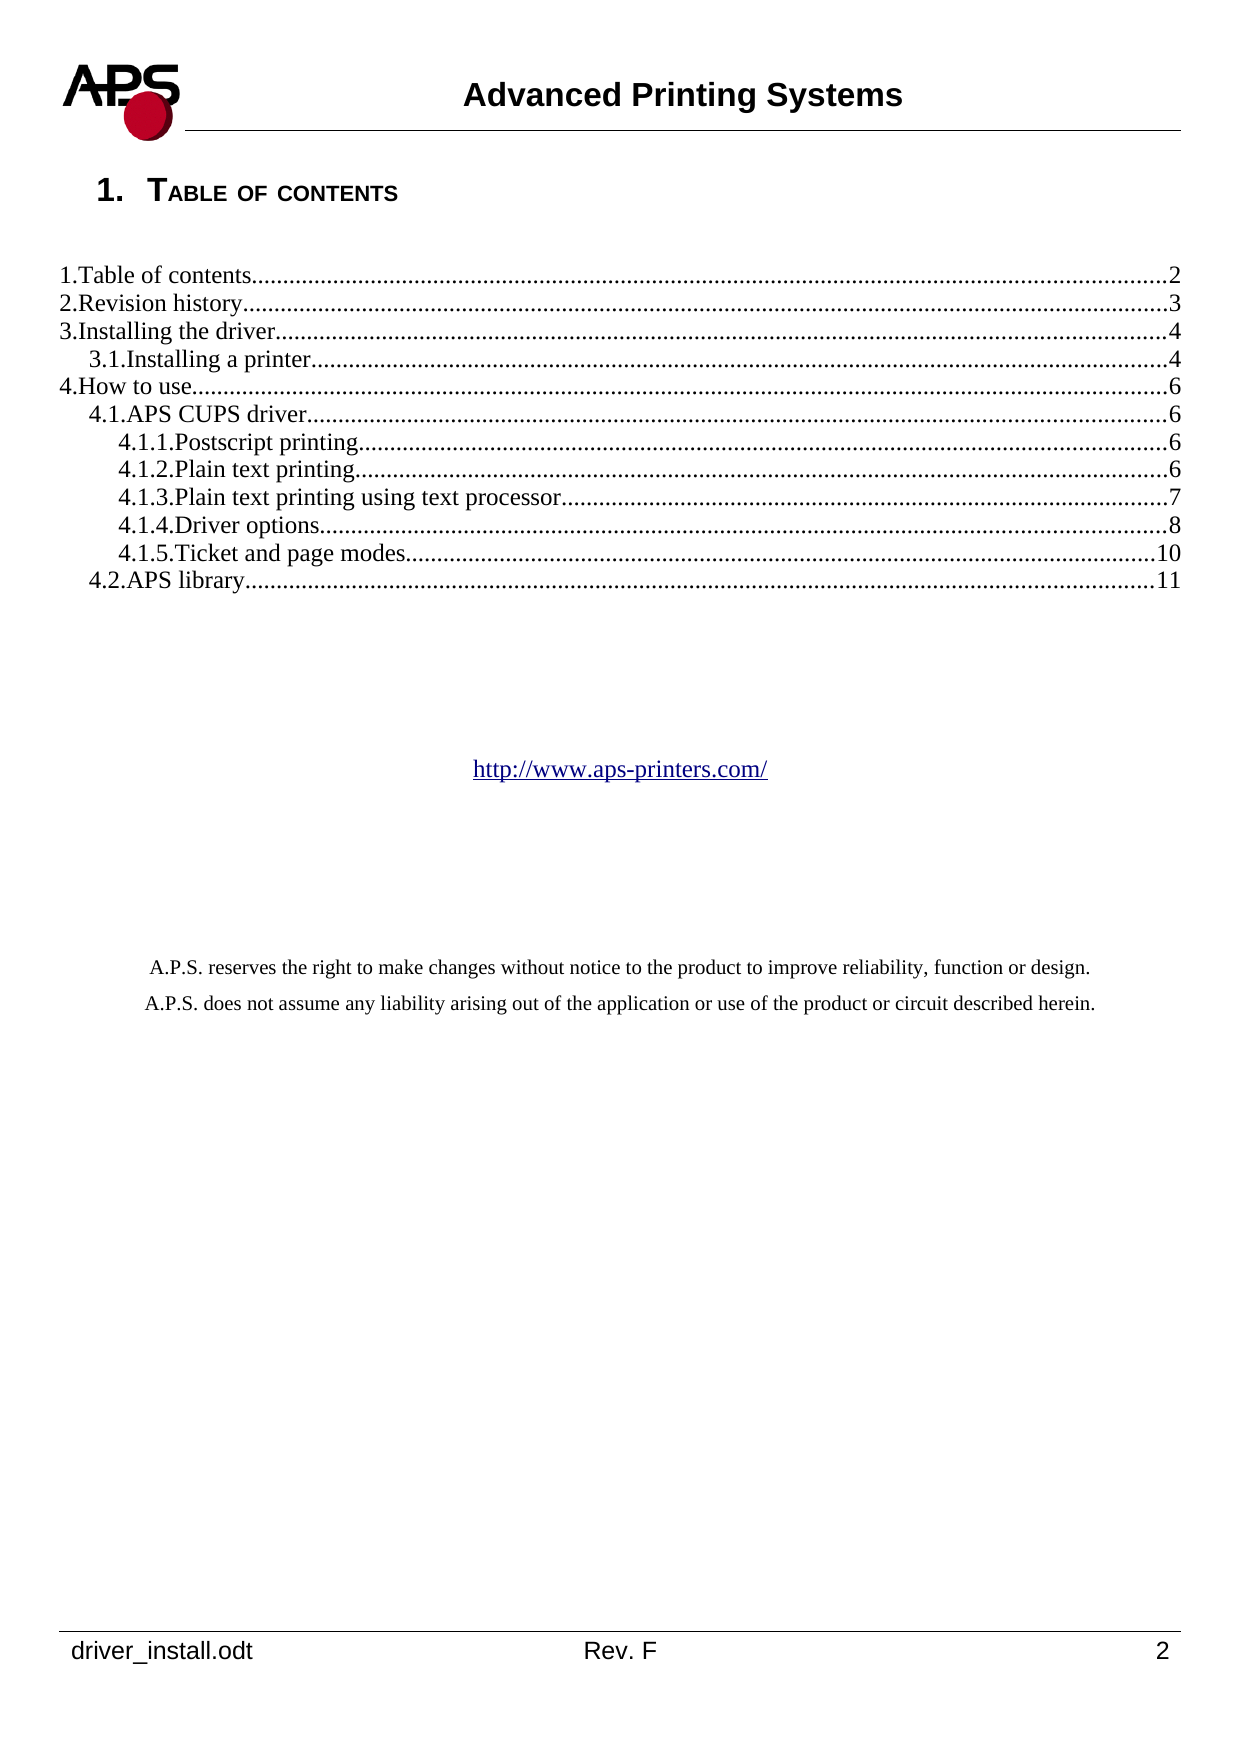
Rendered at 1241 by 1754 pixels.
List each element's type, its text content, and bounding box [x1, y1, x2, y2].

subtitle Table of contents [96, 171, 1181, 209]
text A.P.S. reserves the right to make changes without notice to the product to improve reliability, function or design. [59, 956, 1181, 979]
text A.P.S. does not assume any liability arising out of the application or use of the product or circuit described herein. [59, 992, 1181, 1015]
text 4.1.3.Plain text printing using text processor 7 [118, 483, 1181, 511]
text 4.1.APS CUPS driver 6 [88, 400, 1181, 428]
text 1.Table of contents 2 [59, 262, 1181, 289]
text 3.1.Installing a printer 4 [88, 345, 1181, 372]
text 4.1.5.Ticket and page modes 10 [118, 539, 1181, 566]
text 4.1.4.Driver options 8 [118, 511, 1181, 539]
text 4.1.1.Postscript printing 6 [118, 428, 1181, 456]
text 4.How to use 6 [59, 372, 1181, 400]
text 2.Revision history 3 [59, 289, 1181, 317]
text 4.2.APS library 11 [88, 566, 1181, 594]
picture [59, 59, 186, 147]
text http://www.aps-printers.com/ [59, 755, 1181, 783]
text 4.1.2.Plain text printing 6 [118, 456, 1181, 483]
text 3.Installing the driver 4 [59, 317, 1181, 345]
